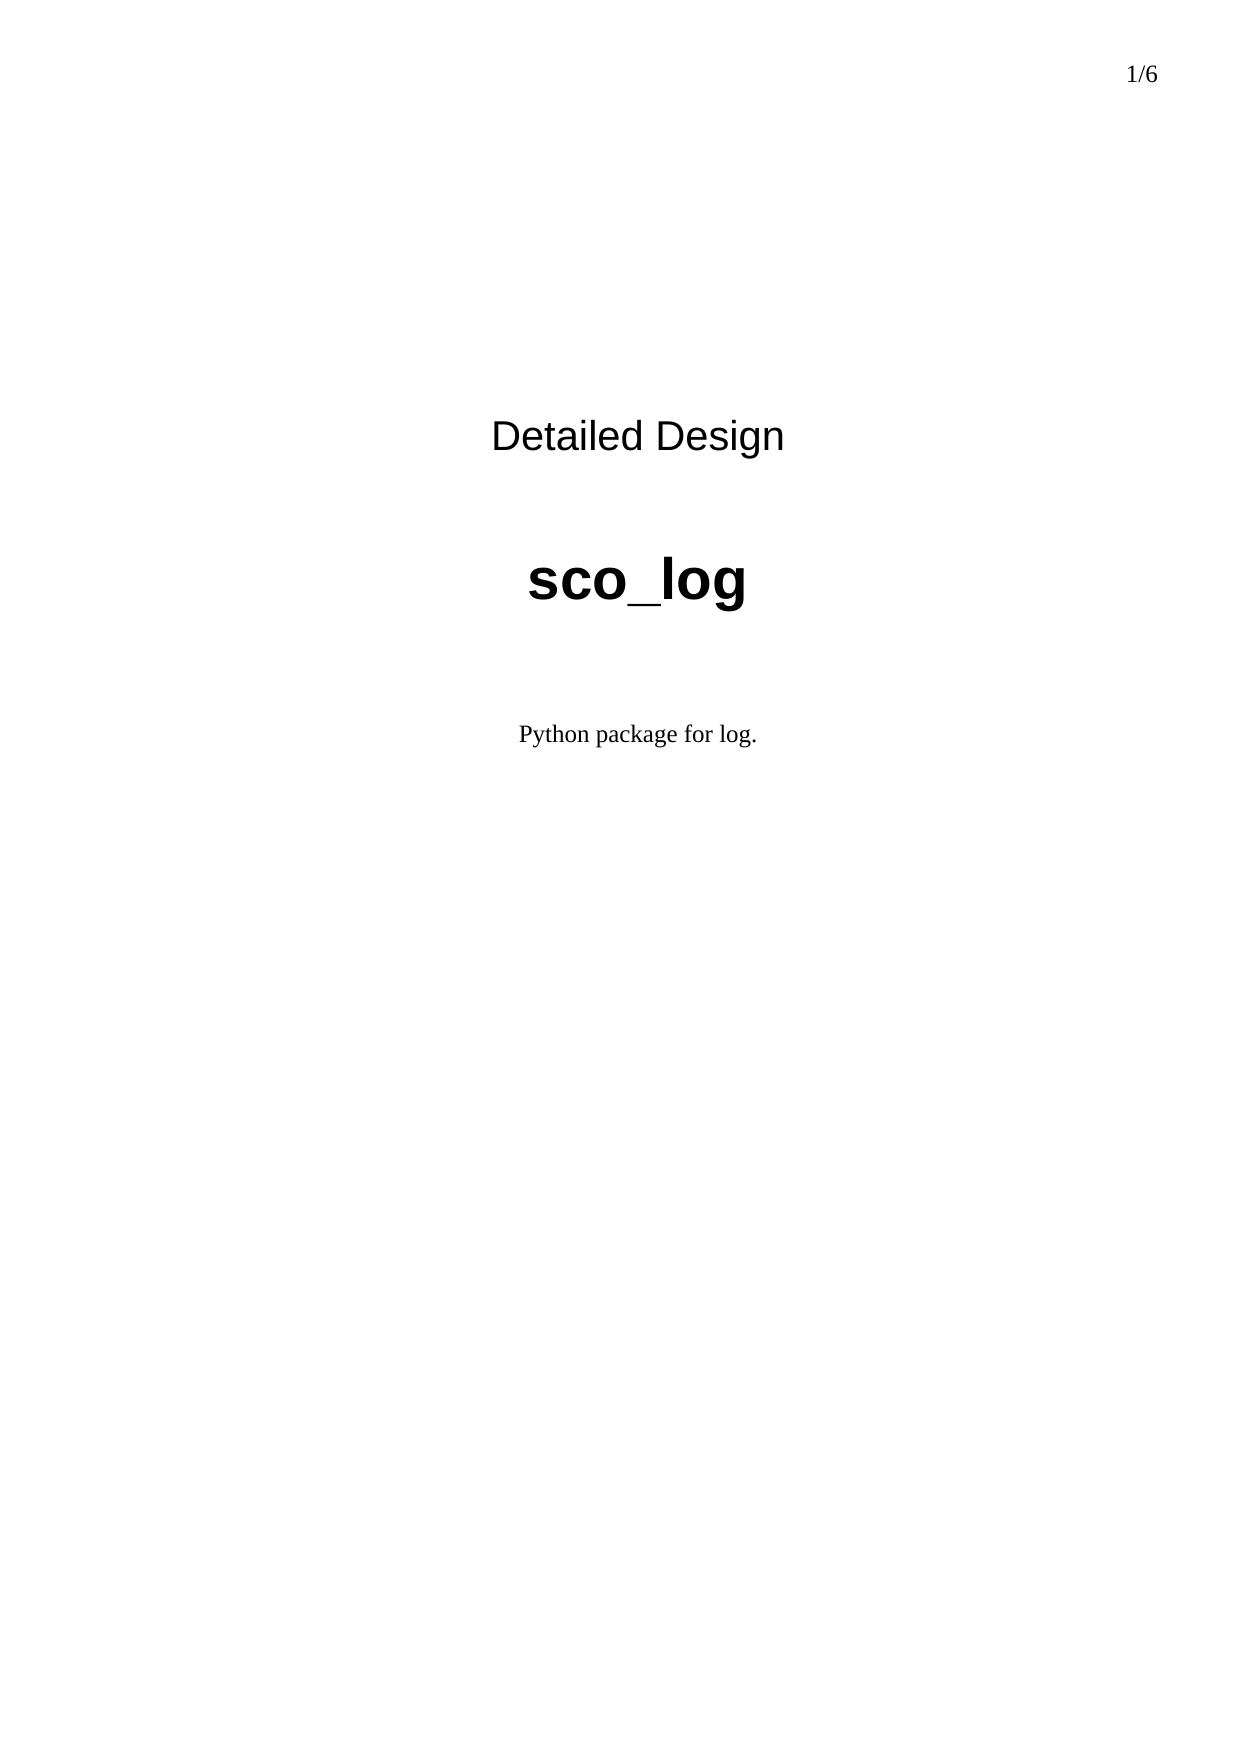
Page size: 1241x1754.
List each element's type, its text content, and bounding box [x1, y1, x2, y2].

text Python package for log. [118, 719, 1157, 748]
subtitle Detailed Design [118, 412, 1157, 460]
title sco_log [118, 545, 1157, 612]
